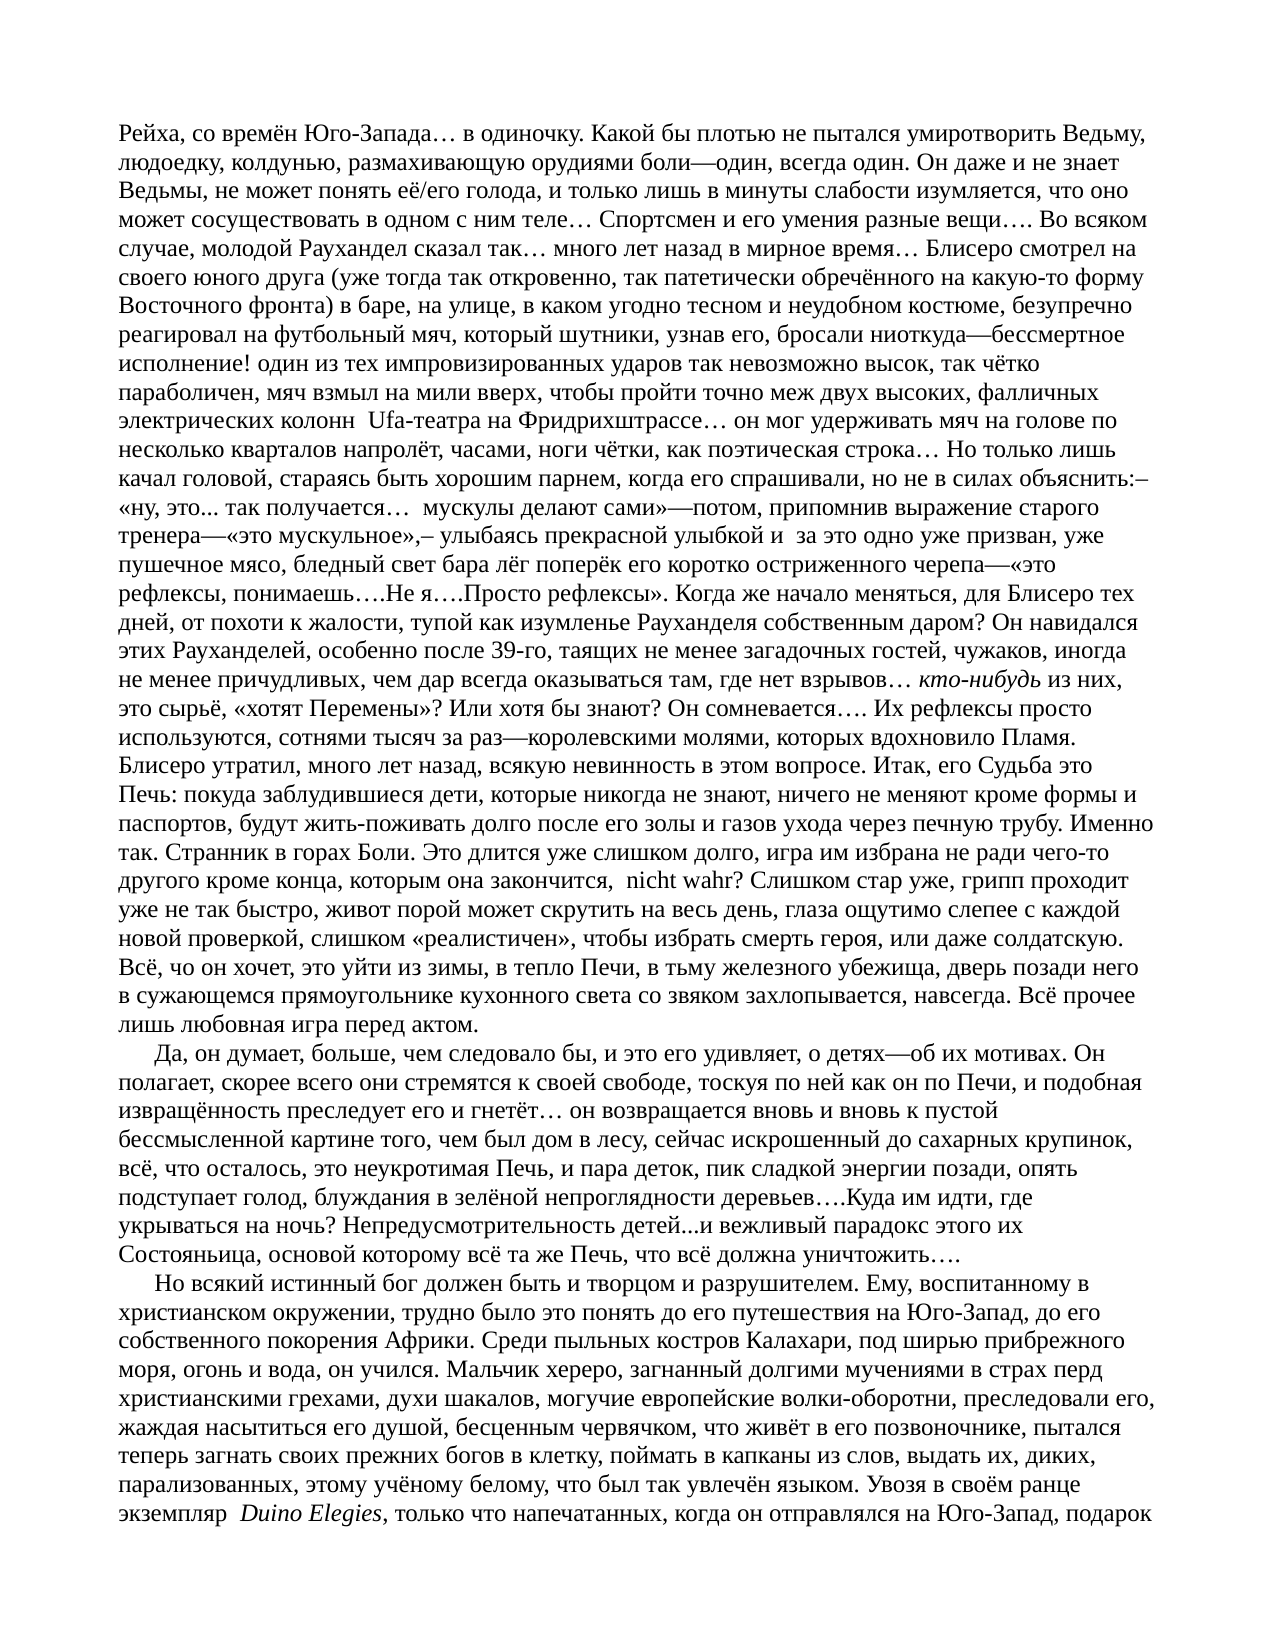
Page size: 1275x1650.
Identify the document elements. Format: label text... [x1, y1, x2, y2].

text Но всякий истинный бог должен быть и творцом и разрушителем. Ему, воспитанному в христианском окружении, трудно было это понять до его путешествия на Юго-Запад, до его собственного покорения Африки. Среди пыльных костров Калахари, под ширью прибрежного моря, огонь и вода, он учился. Мальчик хереро, загнанный долгими мучениями в страх перд христианскими грехами, духи шакалов, могучие европейские волки-оборотни, преследовали его, жаждая насытиться его душой, бесценным червячком, что живёт в его позвоночнике, пытался теперь загнать своих прежних богов в клетку, поймать в капканы из слов, выдать их, диких, парализованных, этому учёному белому, что был так увлечён языком. Увозя в своём ранце экземпляр Duino Elegies, только что напечатанных, когда он отправлялся на Юго-Запад, подарок [118, 1268, 1157, 1527]
text Рейха, со времён Юго-Запада… в одиночку. Какой бы плотью не пытался умиротворить Ведьму, людоедку, колдунью, размахивающую орудиями боли—один, всегда один. Он даже и не знает Ведьмы, не может понять её/его голода, и только лишь в минуты слабости изумляется, что оно может сосуществовать в одном с ним теле… Спортсмен и его умения разные вещи…. Во всяком случае, молодой Раухандел сказал так… много лет назад в мирное время… Блисеро смотрел на своего юного друга (уже тогда так откровенно, так патетически обречённого на какую-то форму Восточного фронта) в баре, на улице, в каком угодно тесном и неудобном костюме, безупречно реагировал на футбольный мяч, который шутники, узнав его, бросали ниоткуда—бессмертное исполнение! один из тех импровизированных ударов так невозможно высок, так чётко параболичен, мяч взмыл на мили вверх, чтобы пройти точно меж двух высоких, фалличных электрических колонн Ufa-театра на Фридрихштрассе… он мог удерживать мяч на голове по несколько кварталов напролёт, часами, ноги чётки, как поэтическая строка… Но только лишь качал головой, стараясь быть хорошим парнем, когда его спрашивали, но не в силах объяснить:– «ну, это... так получается… мускулы делают сами»—потом, припомнив выражение старого тренера—«это мускульное»,– улыбаясь прекрасной улыбкой и за это одно уже призван, уже пушечное мясо, бледный свет бара лёг поперёк его коротко остриженного черепа—«это рефлексы, понимаешь….Не я….Просто рефлексы». Когда же начало меняться, для Блисеро тех дней, от похоти к жалости, тупой как изумленье Рауханделя собственным даром? Он навидался этих Рауханделей, особенно после 39-го, таящих не менее загадочных гостей, чужаков, иногда не менее причудливых, чем дар всегда оказываться там, где нет взрывов… кто-нибудь из них, это сырьё, «хотят Перемены»? Или хотя бы знают? Он сомневается…. Их рефлексы просто используются, сотнями тысяч за раз—королевскими молями, которых вдохновило Пламя. Блисеро утратил, много лет назад, всякую невинность в этом вопросе. Итак, его Судьба это Печь: покуда заблудившиеся дети, которые никогда не знают, ничего не меняют кроме формы и паспортов, будут жить-поживать долго после его золы и газов ухода через печную трубу. Именно так. Странник в горах Боли. Это длится уже слишком долго, игра им избрана не ради чего-то другого кроме конца, которым она закончится, nicht wahr? Слишком стар уже, грипп проходит уже не так быстро, живот порой может скрутить на весь день, глаза ощутимо слепее с каждой новой проверкой, слишком «реалистичен», чтобы избрать смерть героя, или даже солдатскую. Всё, чо он хочет, это уйти из зимы, в тепло Печи, в тьму железного убежища, дверь позади него в сужающемся прямоугольнике кухонного света со звяком захлопывается, навсегда. Всё прочее лишь любовная игра перед актом. [118, 118, 1157, 1038]
text Да, он думает, больше, чем следовало бы, и это его удивляет, о детях—об их мотивах. Он полагает, скорее всего они стремятся к своей свободе, тоскуя по ней как он по Печи, и подобная извращённость преследует его и гнетёт… он возвращается вновь и вновь к пустой бессмысленной картине того, чем был дом в лесу, сейчас искрошенный до сахарных крупинок, всё, что осталось, это неукротимая Печь, и пара деток, пик сладкой энергии позади, опять подступает голод, блуждания в зелёной непроглядности деревьев….Куда им идти, где укрываться на ночь? Непредусмотрительность детей...и вежливый парадокс этого их Состояньица, основой которому всё та же Печь, что всё должна уничтожить…. [118, 1038, 1157, 1268]
